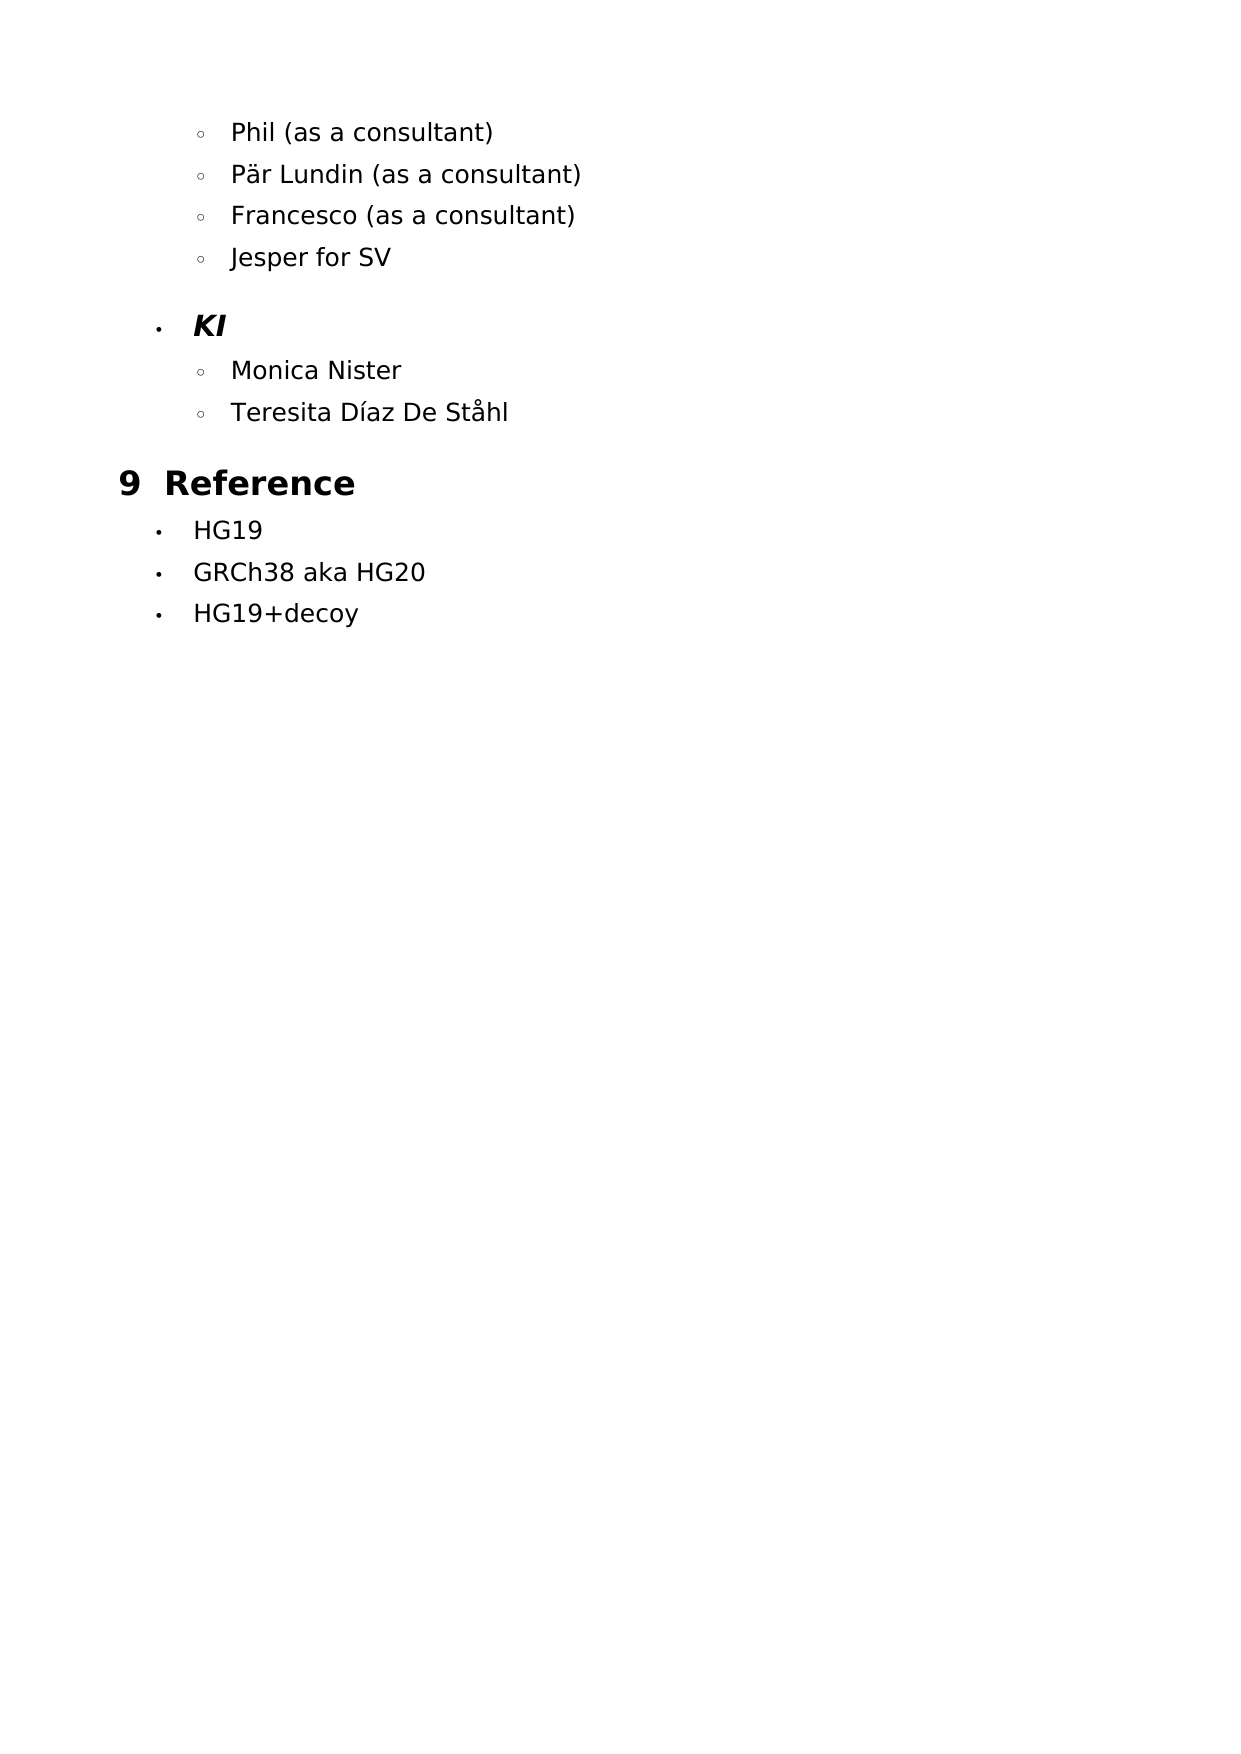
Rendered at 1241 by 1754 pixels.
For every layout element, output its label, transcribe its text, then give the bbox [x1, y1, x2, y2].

list Phil (as a consultant) [193, 118, 1122, 147]
list Pär Lundin (as a consultant) [193, 160, 1122, 189]
list GRCh38 aka HG20 [156, 558, 1122, 587]
list Teresita Díaz De Ståhl [193, 398, 1122, 427]
list Francesco (as a consultant) [193, 201, 1122, 231]
list HG19 [156, 516, 1122, 545]
subtitle KI [156, 310, 1122, 344]
list Jesper for SV [193, 243, 1122, 272]
list HG19+decoy [156, 599, 1122, 629]
subtitle Reference [118, 464, 1122, 504]
list Monica Nister [193, 356, 1122, 385]
